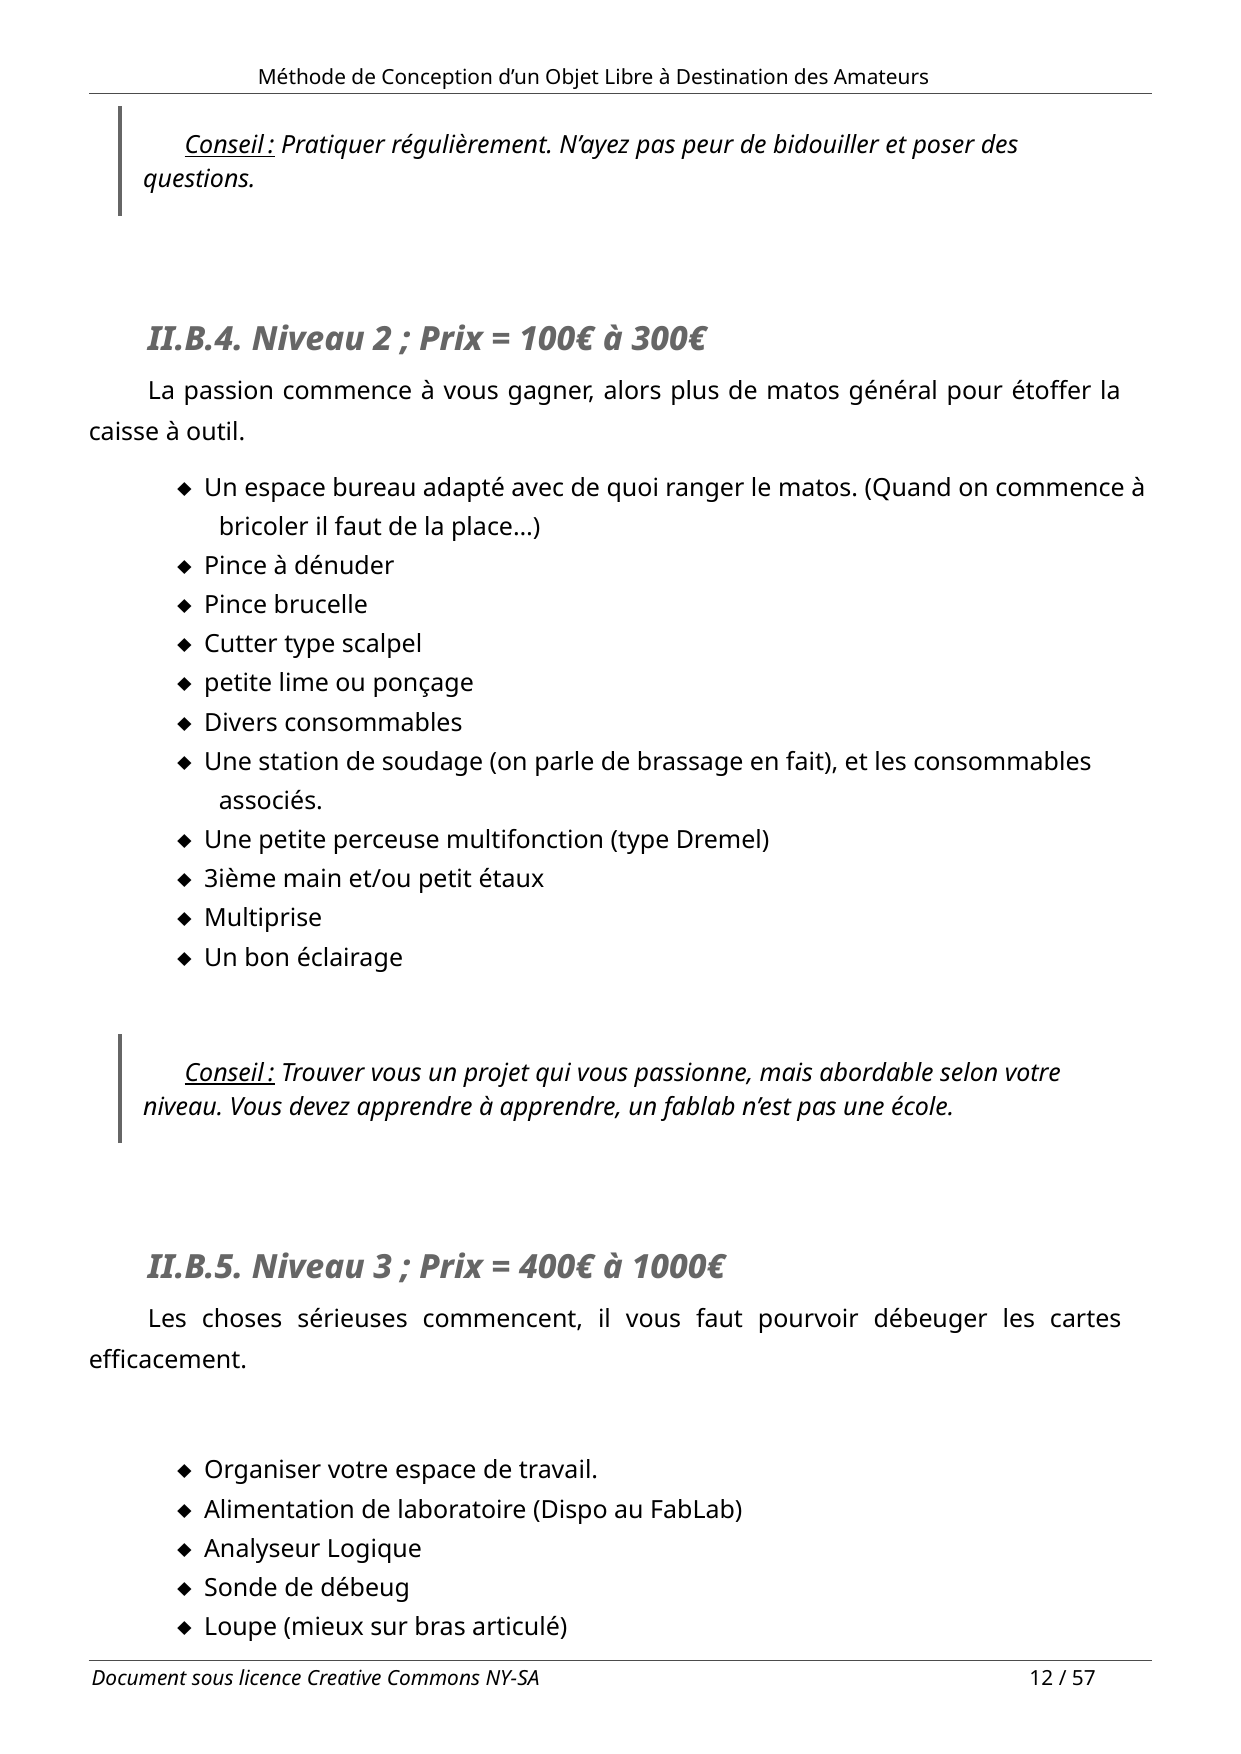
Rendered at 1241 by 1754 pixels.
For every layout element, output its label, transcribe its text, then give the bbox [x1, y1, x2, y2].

list Une petite perceuse multifonction (type Dremel) [177, 822, 1152, 856]
text Les choses sérieuses commencent, il vous faut pourvoir débeuger les cartes efficacement. [88, 1301, 1122, 1375]
text Conseil : Pratiquer régulièrement. N’ayez pas peur de bidouiller et poser des questions. [122, 106, 1122, 216]
list Sonde de débeug [177, 1570, 1152, 1604]
list Organiser votre espace de travail. [177, 1452, 1152, 1486]
list Loupe (mieux sur bras articulé) [177, 1609, 1152, 1643]
list Un espace bureau adapté avec de quoi ranger le matos. (Quand on commence à bricoler il faut de la place…) [177, 469, 1152, 542]
text Conseil : Trouver vous un projet qui vous passionne, mais abordable selon votre niveau. Vous devez apprendre à apprendre, un fablab n’est pas une école. [122, 1034, 1122, 1143]
list Multiprise [177, 900, 1152, 934]
list Pince brucelle [177, 587, 1152, 621]
list Divers consommables [177, 704, 1152, 738]
text La passion commence à vous gagner, alors plus de matos général pour étoffer la caisse à outil. [88, 373, 1122, 448]
list Une station de soudage (on parle de brassage en fait), et les consommables associés. [177, 743, 1152, 817]
subtitle Niveau 2 ; Prix = 100€ à 300€ [148, 315, 1152, 360]
list 3ième main et/ou petit étaux [177, 861, 1152, 895]
list Analyseur Logique [177, 1531, 1152, 1564]
list Cutter type scalpel [177, 626, 1152, 660]
subtitle Niveau 3 ; Prix = 400€ à 1000€ [148, 1243, 1152, 1288]
list Pince à dénuder [177, 547, 1152, 582]
list Un bon éclairage [177, 939, 1152, 973]
list petite lime ou ponçage [177, 665, 1152, 699]
list Alimentation de laboratoire (Dispo au FabLab) [177, 1491, 1152, 1525]
